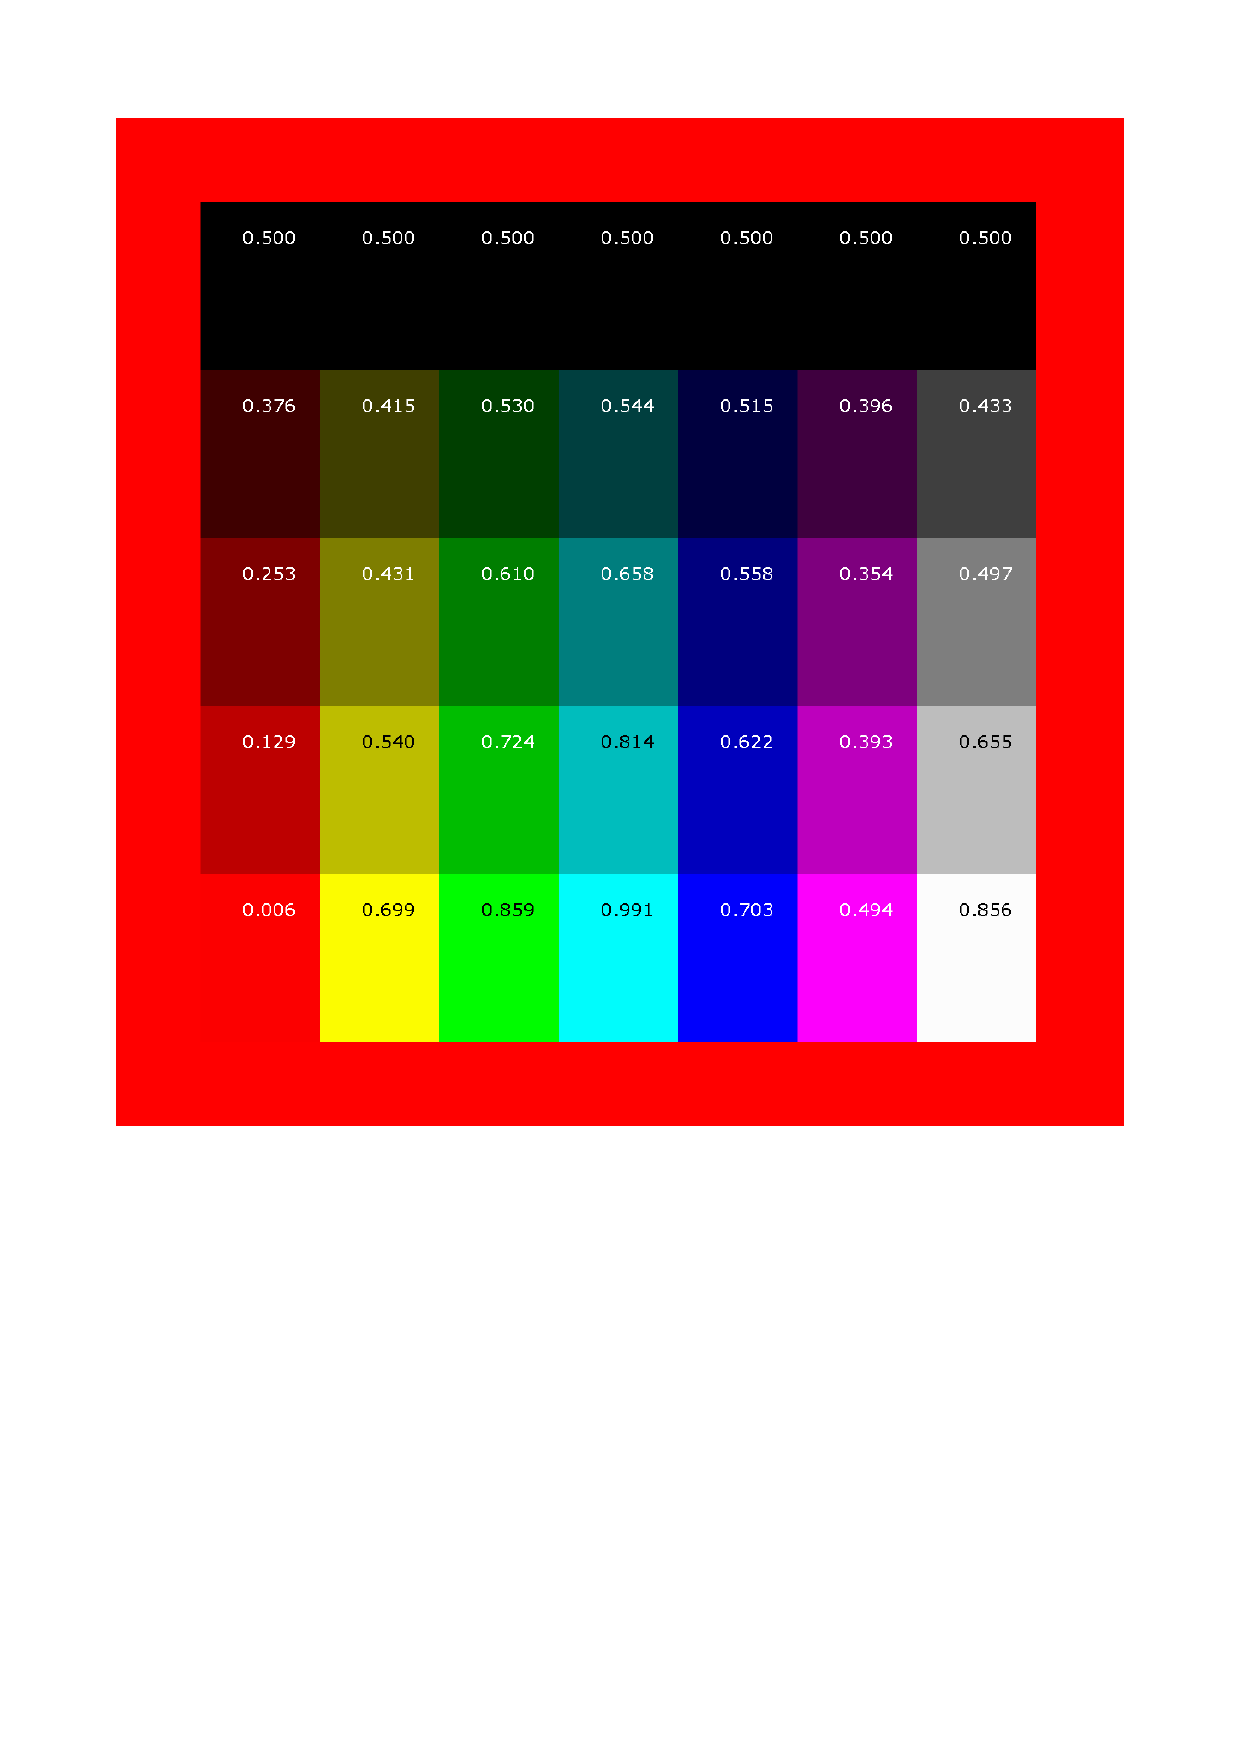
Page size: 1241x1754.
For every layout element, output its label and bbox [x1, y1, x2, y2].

picture [116, 118, 1124, 1126]
